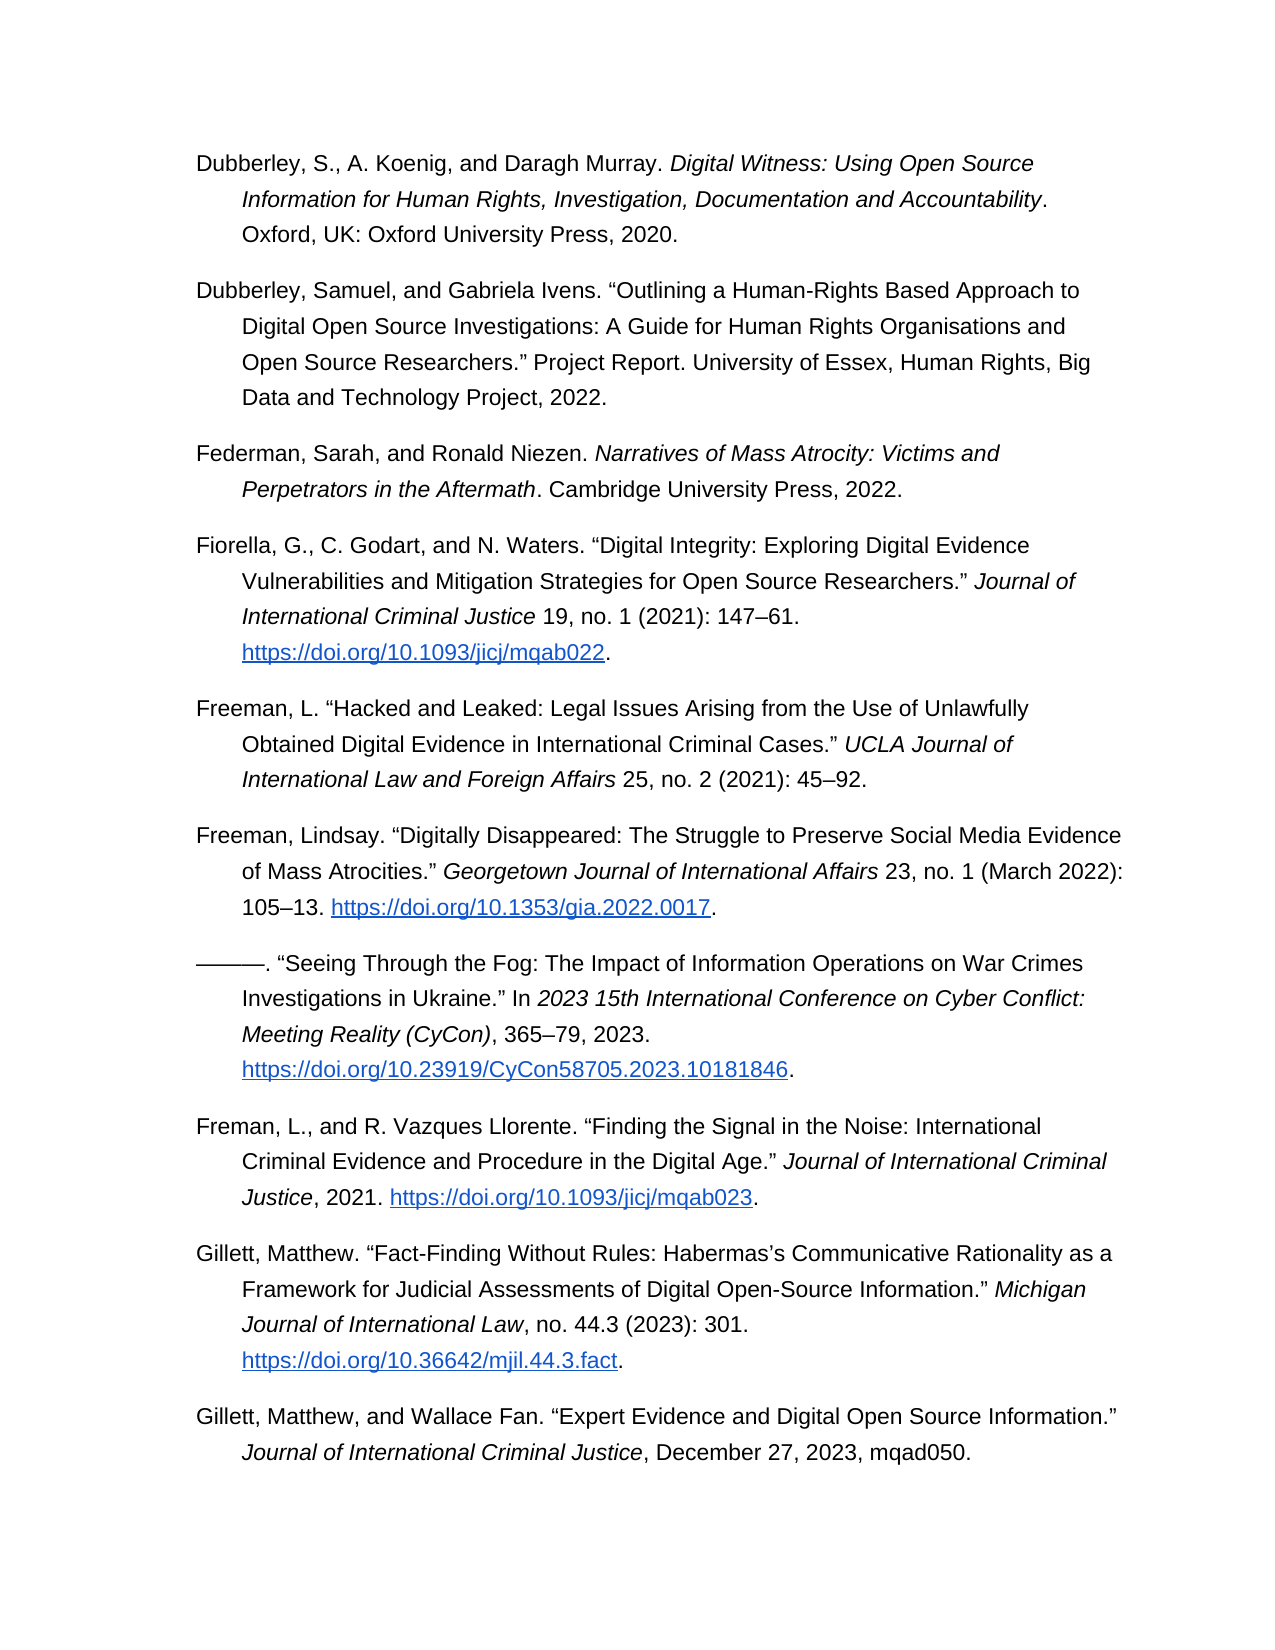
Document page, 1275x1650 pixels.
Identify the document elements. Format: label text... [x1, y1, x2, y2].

text Federman, Sarah, and Ronald Niezen. Narratives of Mass Atrocity: Victims and Perpetrators in the Aftermath. Cambridge University Press, 2022. [196, 440, 1125, 502]
text Fiorella, G., C. Godart, and N. Waters. “Digital Integrity: Exploring Digital Evidence Vulnerabilities and Mitigation Strategies for Open Source Researchers.” Journal of International Criminal Justice 19, no. 1 (2021): 147–61. https://doi.org/10.1093/jicj/mqab022. [196, 532, 1125, 665]
text Freeman, Lindsay. “Digitally Disappeared: The Struggle to Preserve Social Media Evidence of Mass Atrocities.” Georgetown Journal of International Affairs 23, no. 1 (March 2022): 105–13. https://doi.org/10.1353/gia.2022.0017. [196, 822, 1125, 920]
text Freeman, L. “Hacked and Leaked: Legal Issues Arising from the Use of Unlawfully Obtained Digital Evidence in International Criminal Cases.” UCLA Journal of International Law and Foreign Affairs 25, no. 2 (2021): 45–92. [196, 695, 1125, 792]
text Dubberley, Samuel, and Gabriela Ivens. “Outlining a Human-Rights Based Approach to Digital Open Source Investigations: A Guide for Human Rights Organisations and Open Source Researchers.” Project Report. University of Essex, Human Rights, Big Data and Technology Project, 2022. [196, 277, 1125, 410]
text Dubberley, S., A. Koenig, and Daragh Murray. Digital Witness: Using Open Source Information for Human Rights, Investigation, Documentation and Accountability. Oxford, UK: Oxford University Press, 2020. [196, 150, 1125, 247]
text Gillett, Matthew. “Fact-Finding Without Rules: Habermas’s Communicative Rationality as a Framework for Judicial Assessments of Digital Open-Source Information.” Michigan Journal of International Law, no. 44.3 (2023): 301. https://doi.org/10.36642/mjil.44.3.fact. [196, 1240, 1125, 1373]
text Freman, L., and R. Vazques Llorente. “Finding the Signal in the Noise: International Criminal Evidence and Procedure in the Digital Age.” Journal of International Criminal Justice, 2021. https://doi.org/10.1093/jicj/mqab023. [196, 1113, 1125, 1210]
text ———. “Seeing Through the Fog: The Impact of Information Operations on War Crimes Investigations in Ukraine.” In 2023 15th International Conference on Cyber Conflict: Meeting Reality (CyCon), 365–79, 2023. https://doi.org/10.23919/CyCon58705.2023.10181846. [196, 950, 1125, 1083]
text Gillett, Matthew, and Wallace Fan. “Expert Evidence and Digital Open Source Information.” Journal of International Criminal Justice, December 27, 2023, mqad050. [196, 1403, 1125, 1465]
